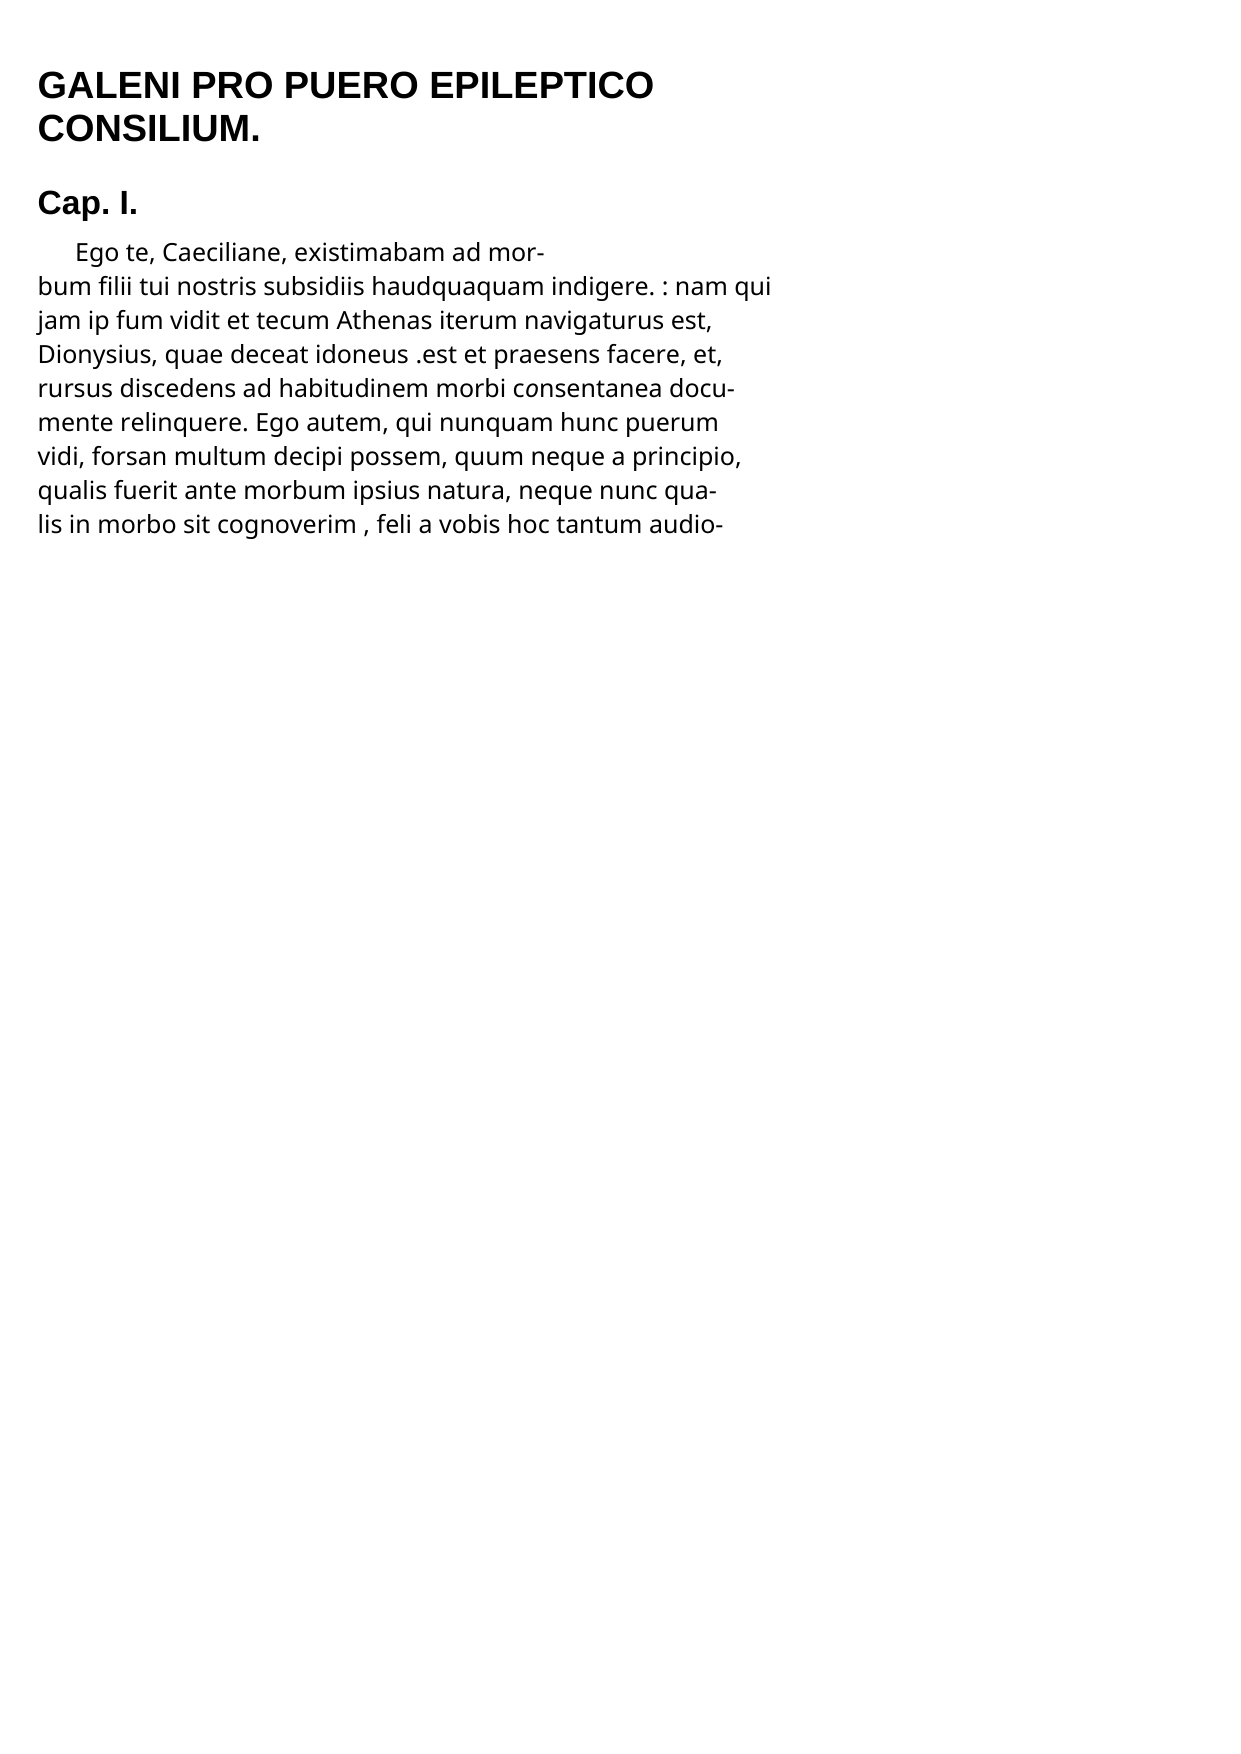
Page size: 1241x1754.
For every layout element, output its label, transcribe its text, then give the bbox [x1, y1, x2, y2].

text Ego te, Caeciliane, existimabam ad mor- bum filii tui nostris subsidiis haudquaquam indigere. : nam qui jam ip fum vidit et tecum Athenas iterum navigaturus est, Dionysius, quae deceat idoneus .est et praesens facere, et, rursus discedens ad habitudinem morbi consentanea docu- mente relinquere. Ego autem, qui nunquam hunc puerum vidi, forsan multum decipi possem, quum neque a principio, qualis fuerit ante morbum ipsius natura, neque nunc qua- lis in morbo sit cognoverim , feli a vobis hoc tantum audio- [37, 234, 1203, 541]
subtitle Cap. I. [37, 183, 1203, 222]
subtitle GALENI PRO PUERO EPILEPTICO CONSILIUM. [37, 62, 1203, 150]
